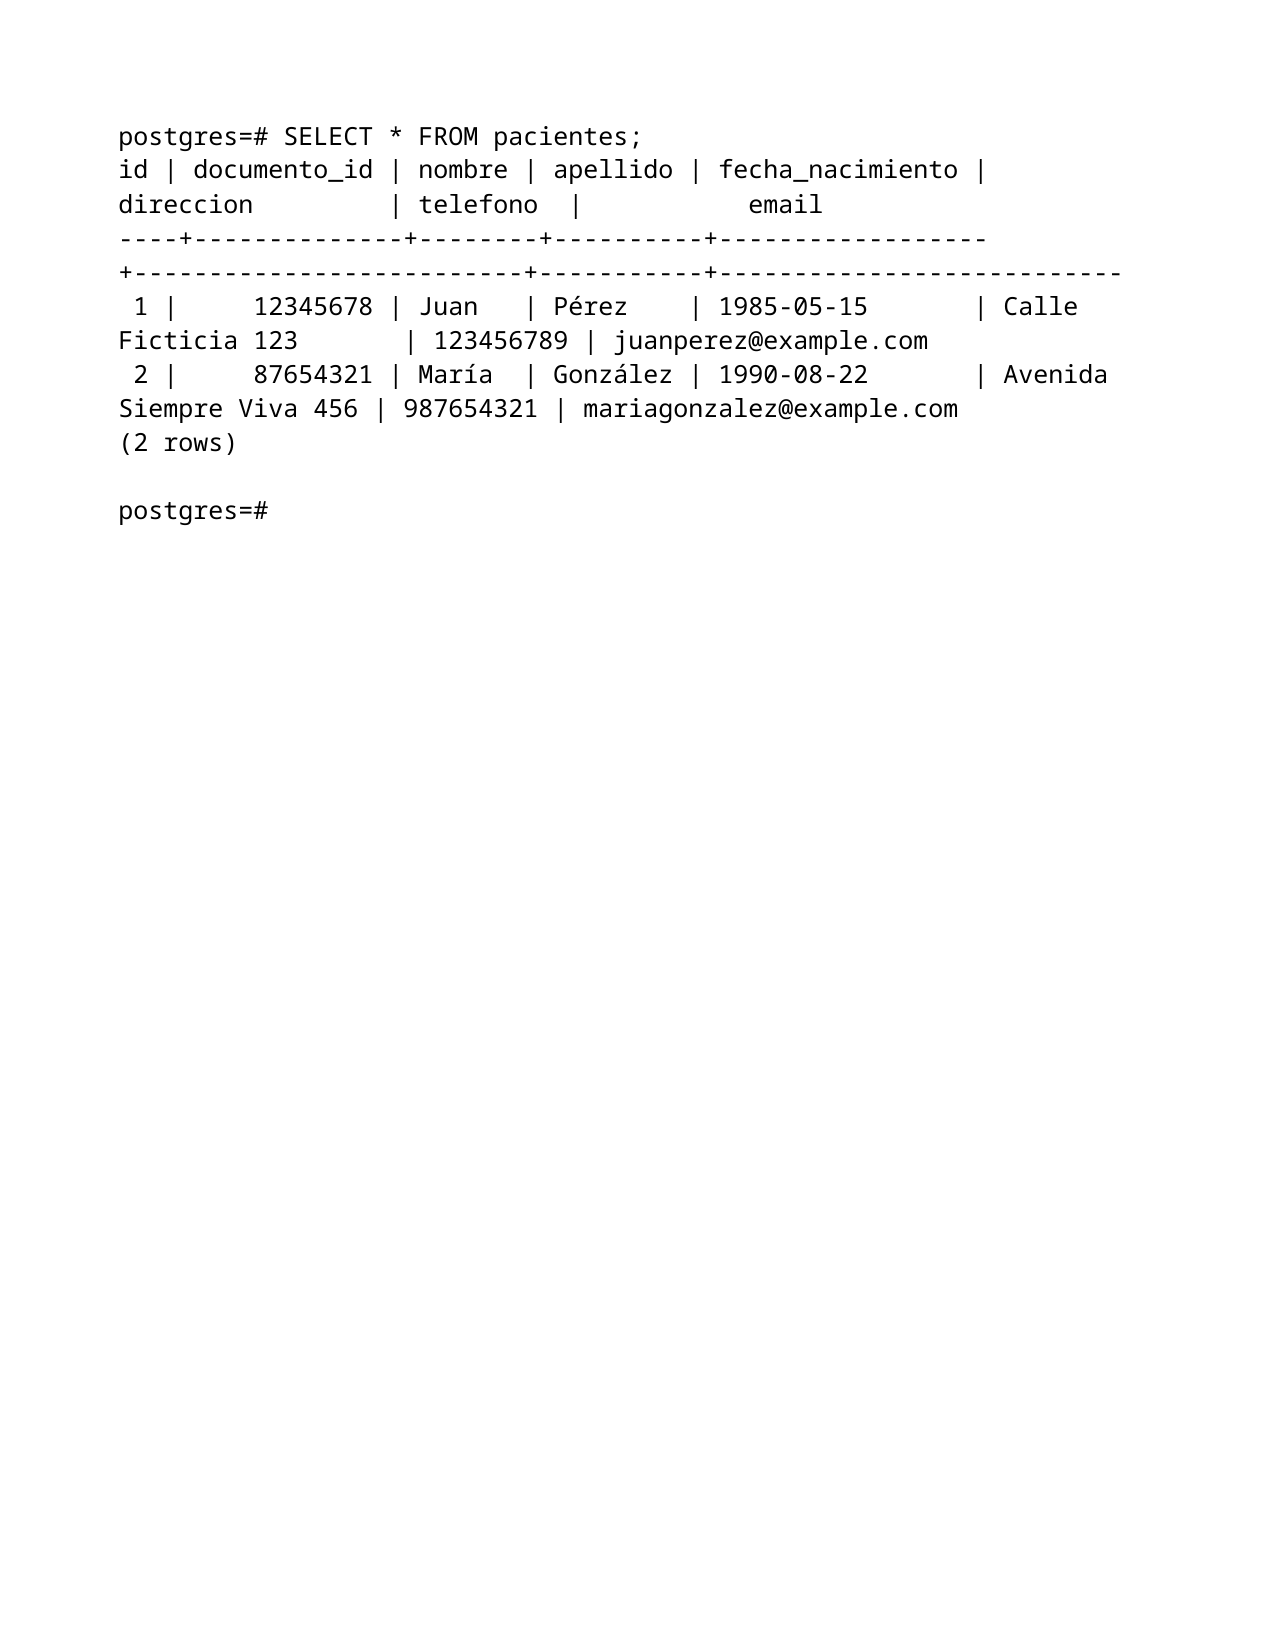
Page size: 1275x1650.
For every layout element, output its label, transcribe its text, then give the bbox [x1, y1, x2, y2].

text postgres=# SELECT * FROM pacientes; id | documento_id | nombre | apellido | fecha_nacimiento | direccion | telefono | email ----+--------------+--------+----------+------------------+--------------------------+-----------+--------------------------- 1 | 12345678 | Juan | Pérez | 1985-05-15 | Calle Ficticia 123 | 123456789 | juanperez@example.com 2 | 87654321 | María | González | 1990-08-22 | Avenida Siempre Viva 456 | 987654321 | mariagonzalez@example.com (2 rows) postgres=# [118, 118, 1157, 595]
